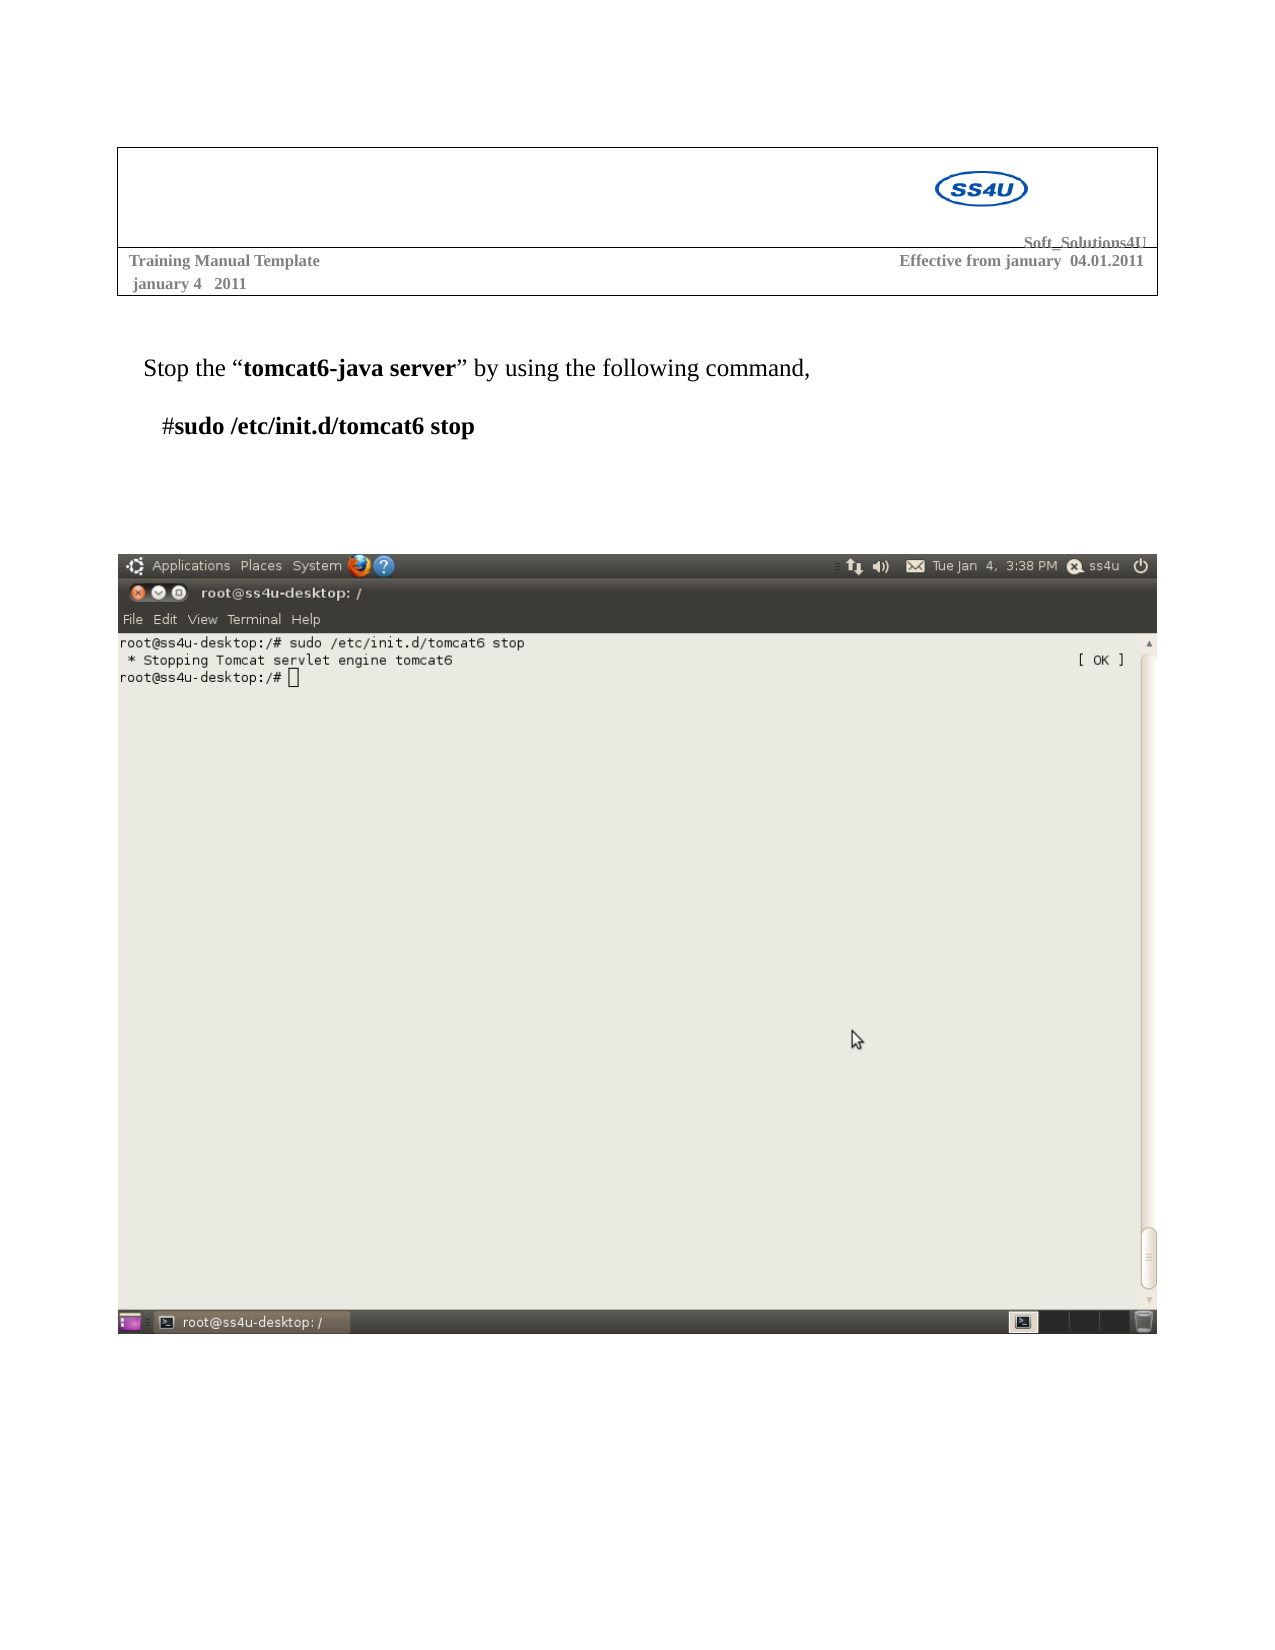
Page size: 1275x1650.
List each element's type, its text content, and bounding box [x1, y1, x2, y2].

picture [118, 554, 1157, 1334]
picture [926, 169, 1118, 207]
table_cell Training Manual Template Effective from january 04.01.2011 january 4 2011 [118, 248, 1157, 295]
table_header Soft_Solutions4U Quality System Procedure [118, 148, 1157, 247]
text Stop the “tomcat6-java server” by using the following command, [118, 353, 1157, 382]
text #sudo /etc/init.d/tomcat6 stop [118, 411, 1157, 440]
